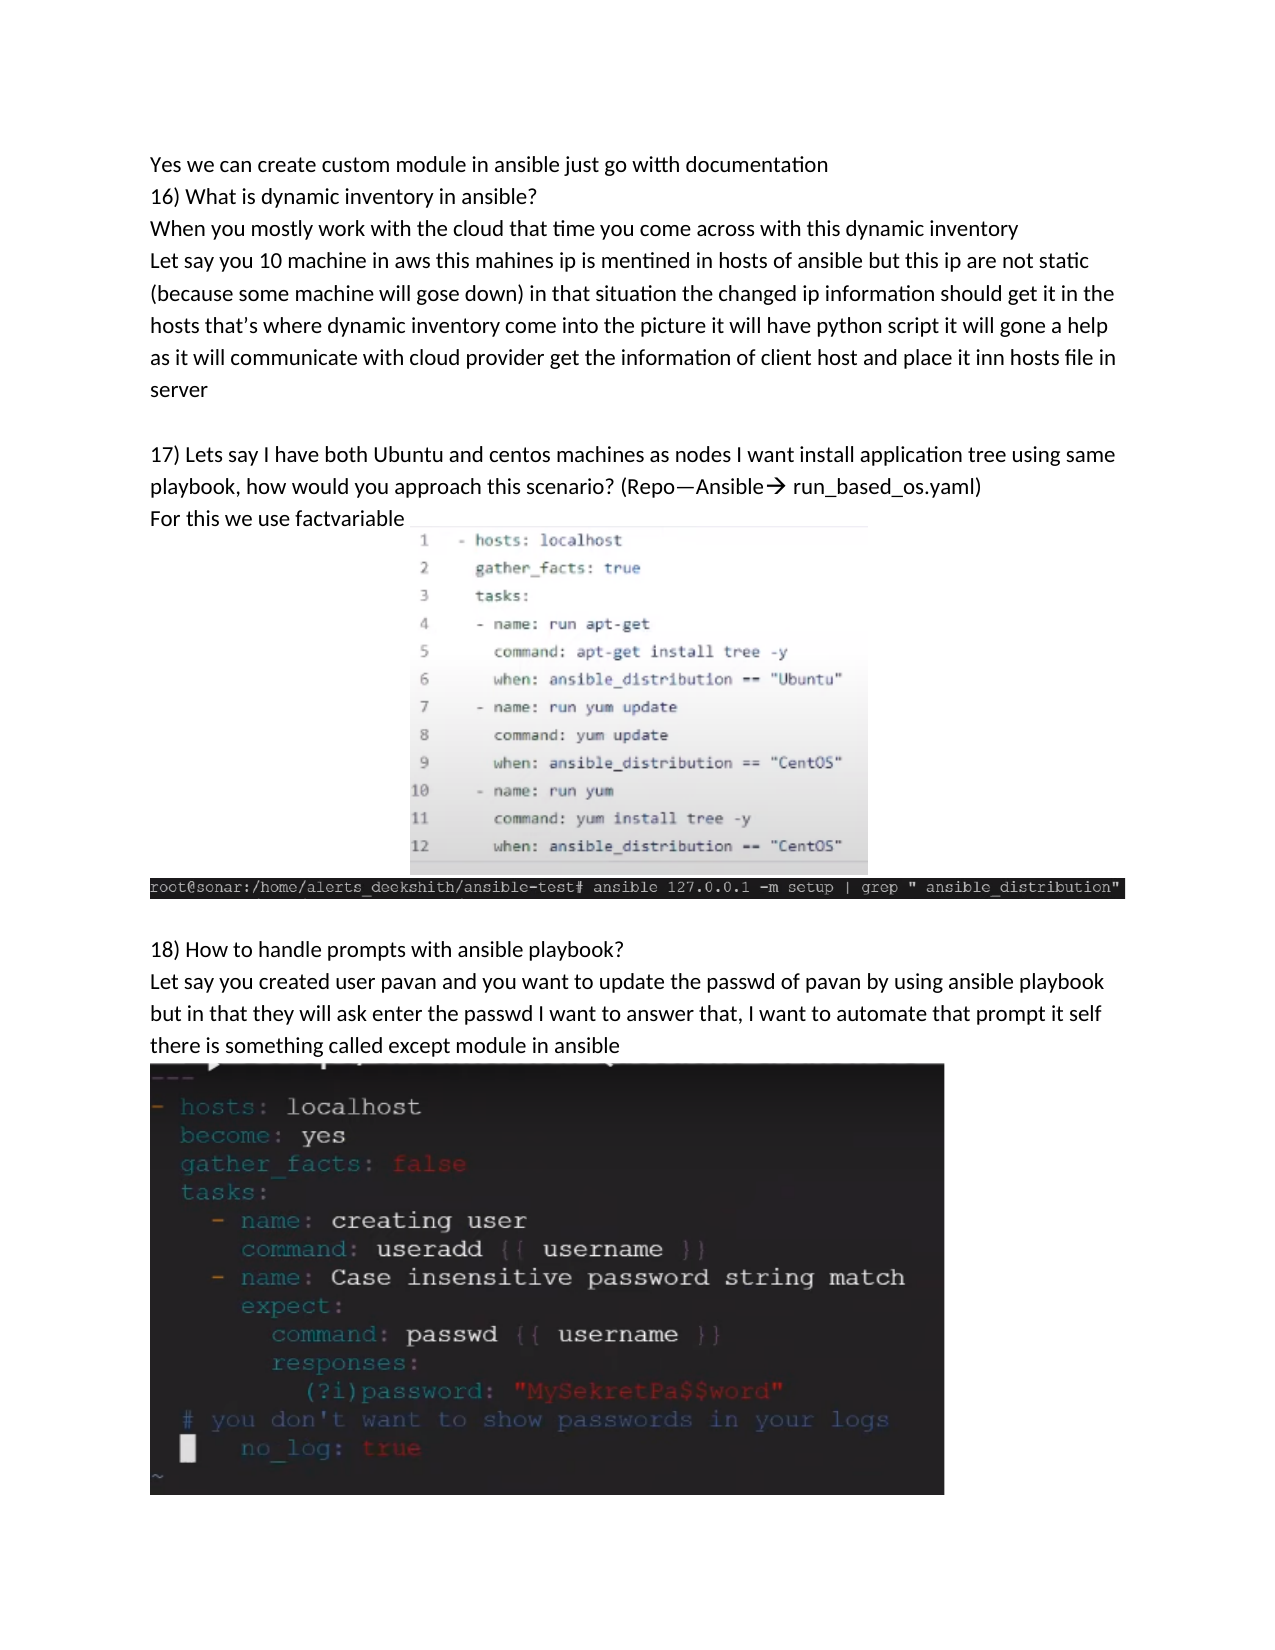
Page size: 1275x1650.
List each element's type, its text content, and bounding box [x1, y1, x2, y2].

text 18) How to handle prompts with ansible playbook? [150, 899, 1125, 963]
text Let say you created user pavan and you want to update the passwd of pavan by using ansible playbook but in that they will ask enter the passwd I want to answer that, I want to automate that prompt it self there is something called except module in ansible [150, 967, 1125, 1059]
text Let say you 10 machine in aws this mahines ip is mentined in hosts of ansible but this ip are not static (because some machine will gose down) in that situation the changed ip information should get it in the hosts that’s where dynamic inventory come into the picture it will have python script it will gone a help as it will communicate with cloud provider get the information of client host and place it inn hosts file in server [150, 247, 1125, 403]
text 16) What is dynamic inventory in ansible? [150, 182, 1125, 210]
text When you mostly work with the cloud that time you come across with this dynamic inventory [150, 214, 1125, 242]
text 17) Lets say I have both Ubuntu and centos machines as nodes I want install application tree using same playbook, how would you approach this scenario? (Repo—Ansible run_based_os.yaml) [150, 440, 1125, 500]
text For this we use factvariable [150, 504, 1125, 875]
text Yes we can create custom module in ansible just go witth documentation [150, 150, 1125, 178]
